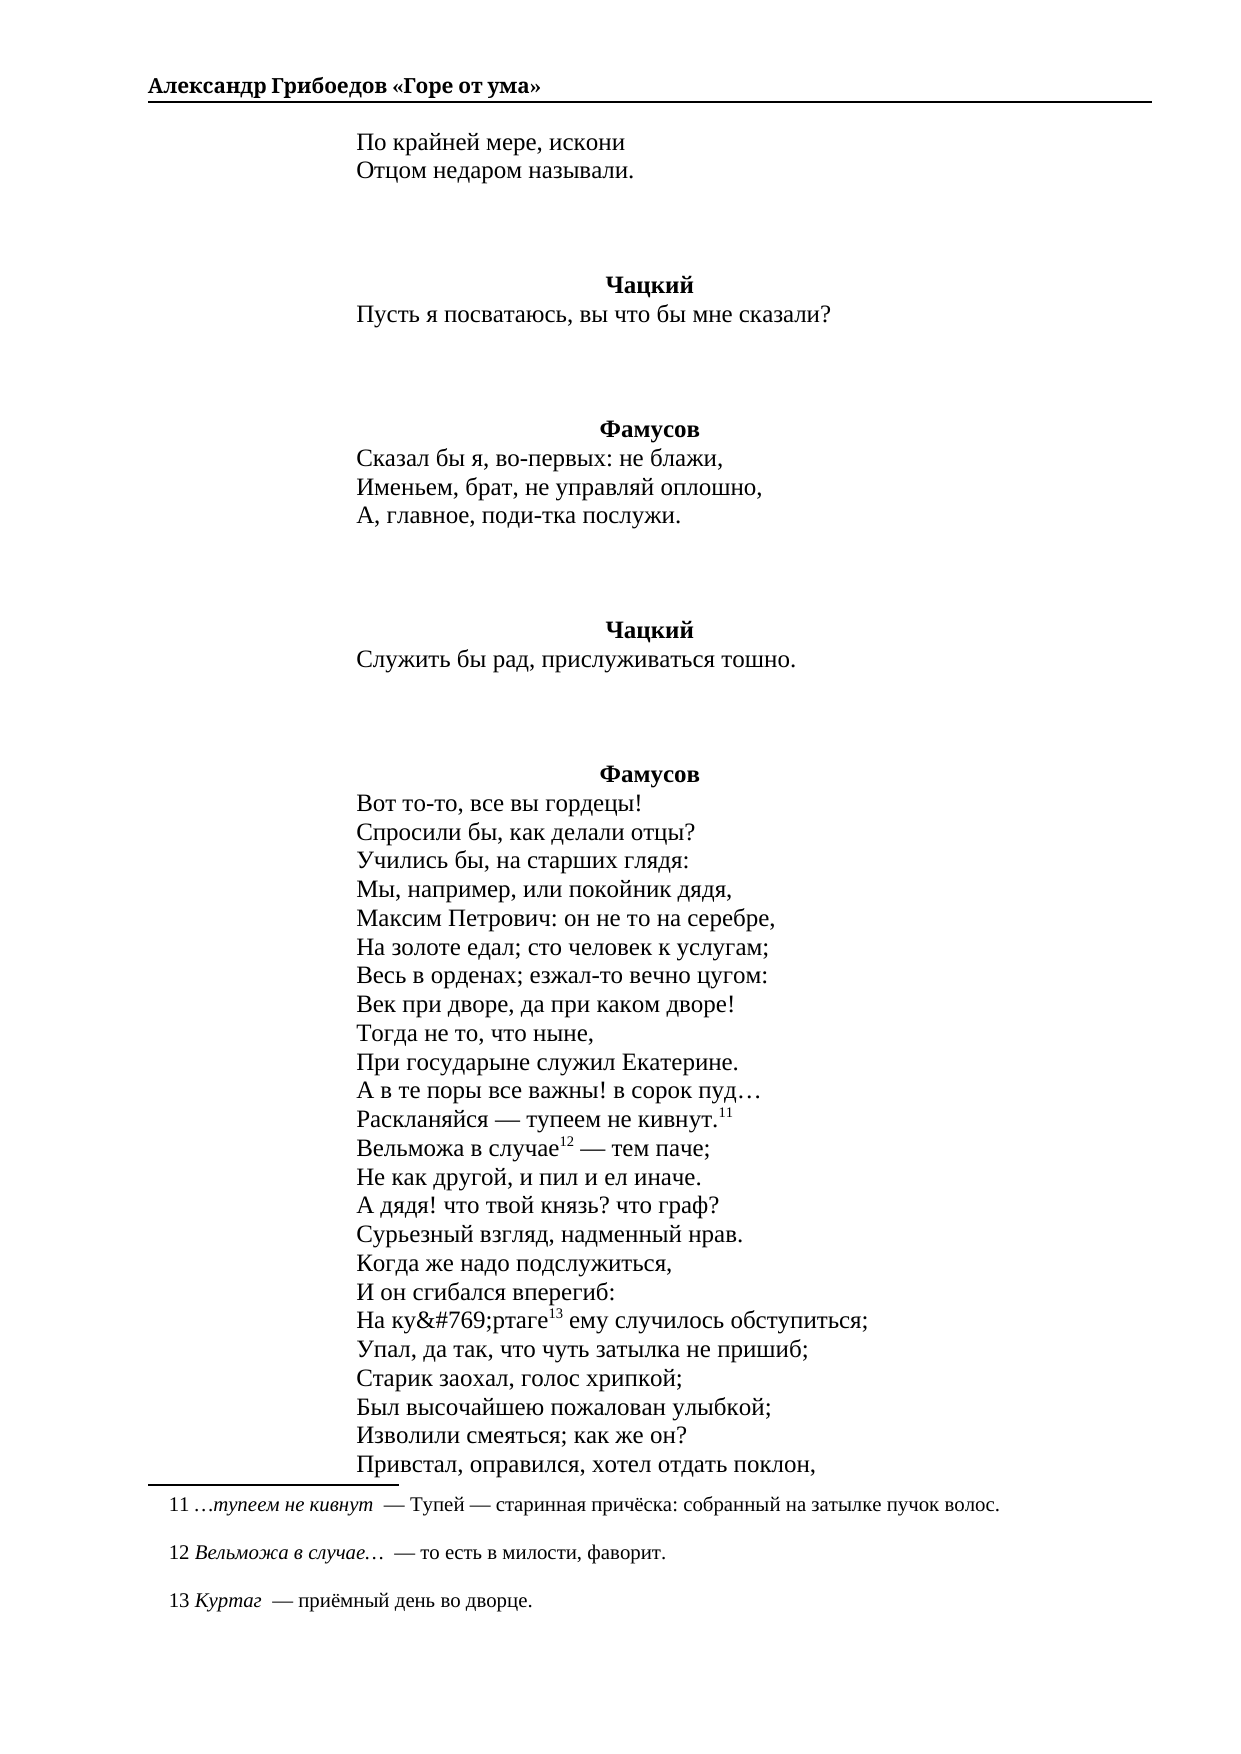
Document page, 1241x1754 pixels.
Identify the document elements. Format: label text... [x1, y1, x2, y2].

text Весь в орденах; езжал-то вечно цугом: [356, 960, 1089, 989]
text На ку&#769;ртаге ему случилось обступиться; [356, 1305, 1089, 1334]
subtitle Чацкий [148, 270, 1152, 299]
subtitle Чацкий [148, 615, 1152, 644]
text Был высочайшею пожалован улыбкой; [356, 1392, 1089, 1420]
text Учились бы, на старших глядя: [356, 845, 1089, 874]
text Век при дворе, да при каком дворе! [356, 989, 1089, 1018]
text Пусть я посватаюсь, вы что бы мне сказали? [356, 299, 1089, 328]
text А дядя! что твой князь? что граф? [356, 1190, 1089, 1219]
text Вот то-то, все вы гордецы! [356, 788, 1089, 817]
text Сурьезный взгляд, надменный нрав. [356, 1219, 1089, 1248]
text Вельможа в случае — тем паче; [356, 1133, 1089, 1162]
text На золоте едал; сто человек к услугам; [356, 932, 1089, 960]
text …тупеем не кивнут — Тупей — старинная причёска: собранный на затылке пучок волос. [148, 1491, 1152, 1516]
text Отцом недаром называли. [356, 155, 1089, 184]
text Привстал, оправился, хотел отдать поклон, [356, 1449, 1089, 1478]
text Именьем, брат, не управляй оплошно, [356, 472, 1089, 500]
text Максим Петрович: он не то на серебре, [356, 903, 1089, 932]
text Спросили бы, как делали отцы? [356, 817, 1089, 845]
text По крайней мере, искони [356, 127, 1089, 155]
text Старик заохал, голос хрипкой; [356, 1363, 1089, 1392]
text При государыне служил Екатерине. [356, 1047, 1089, 1075]
text И он сгибался вперегиб: [356, 1277, 1089, 1305]
text Служить бы рад, прислуживаться тошно. [356, 644, 1089, 673]
text Вельможа в случае… — то есть в милости, фаворит. [148, 1539, 1152, 1564]
text Не как другой, и пил и ел иначе. [356, 1162, 1089, 1190]
text А в те поры все важны! в сорок пуд… [356, 1075, 1089, 1104]
subtitle Фамусов [148, 759, 1152, 788]
text Мы, например, или покойник дядя, [356, 874, 1089, 903]
text А, главное, поди-тка послужи. [356, 500, 1089, 529]
text Раскланяйся — тупеем не кивнут. [356, 1104, 1089, 1133]
text Когда же надо подслужиться, [356, 1248, 1089, 1277]
text Сказал бы я, во-первых: не блажи, [356, 443, 1089, 472]
text Тогда не то, что ныне, [356, 1018, 1089, 1047]
text Куртаг — приёмный день во дворце. [148, 1588, 1152, 1612]
text Упал, да так, что чуть затылка не пришиб; [356, 1334, 1089, 1363]
text Изволили смеяться; как же он? [356, 1420, 1089, 1449]
subtitle Фамусов [148, 414, 1152, 443]
